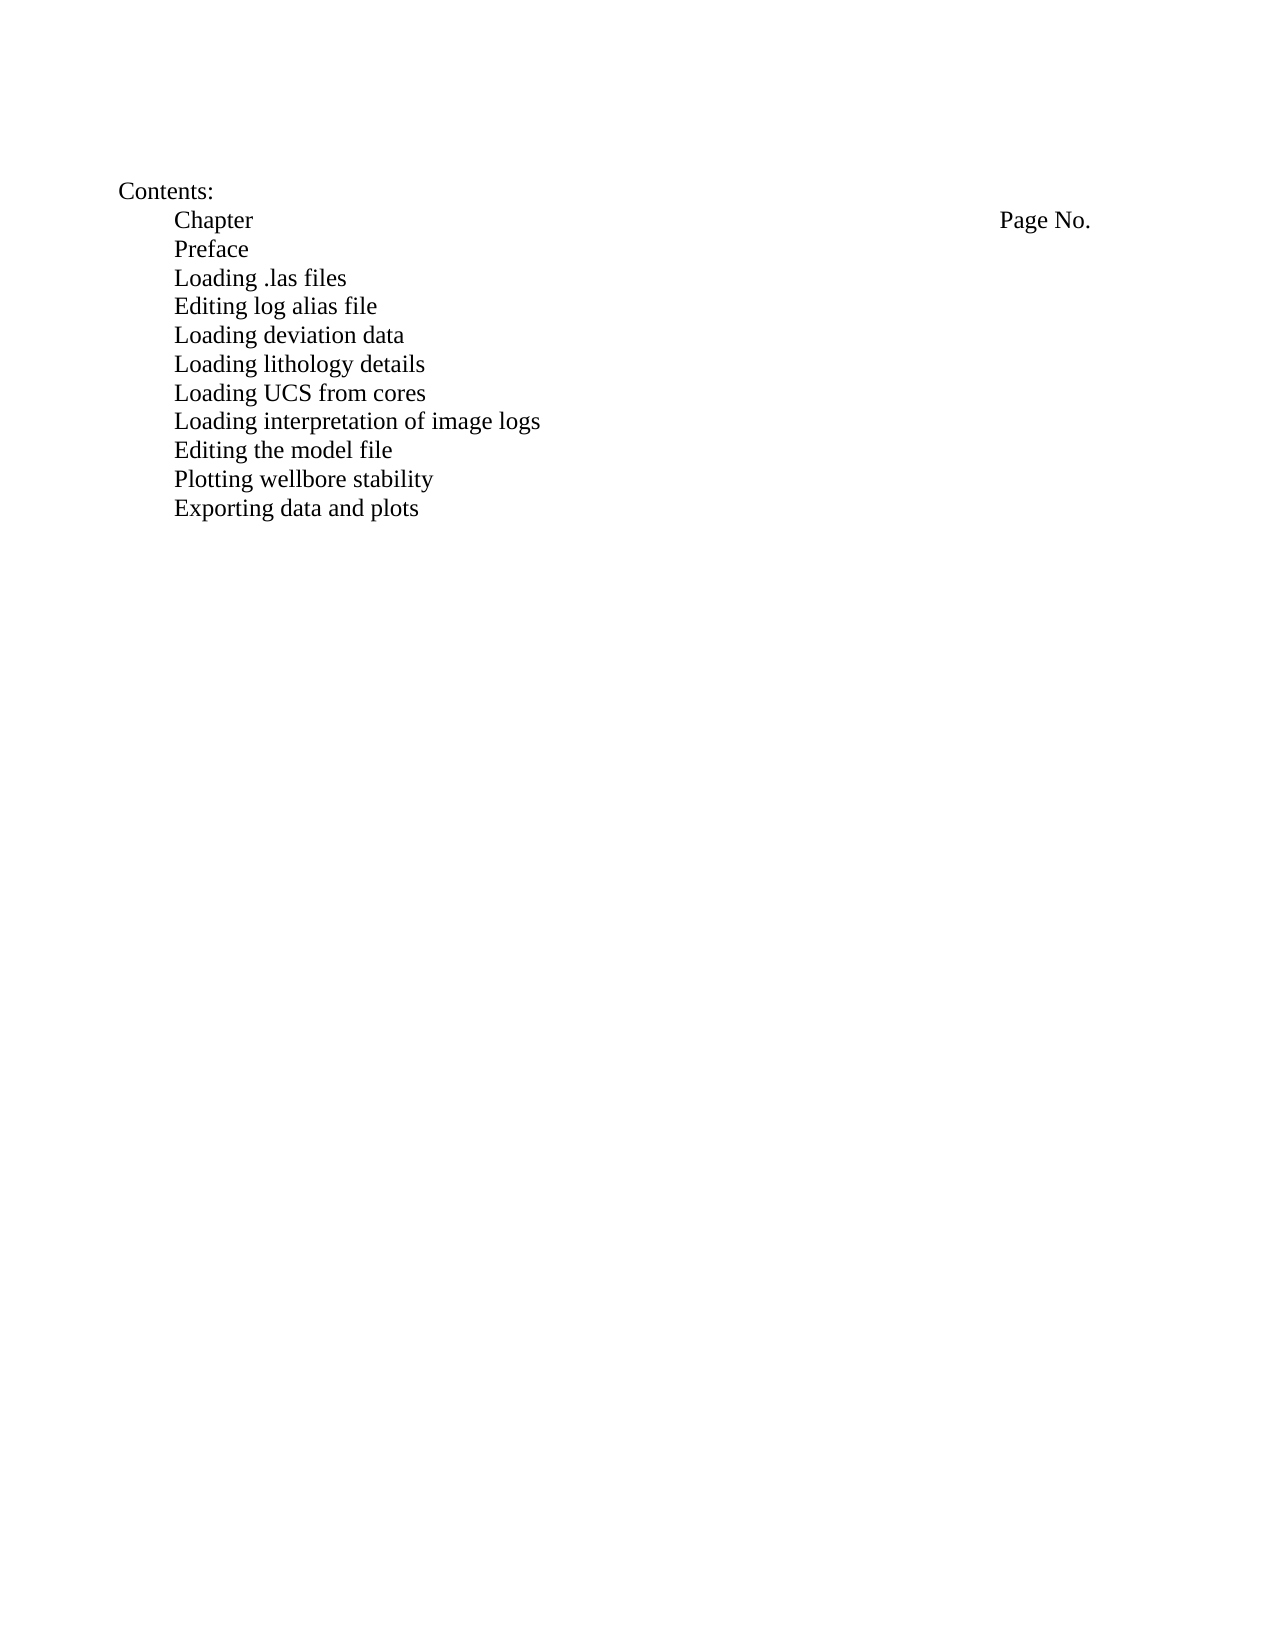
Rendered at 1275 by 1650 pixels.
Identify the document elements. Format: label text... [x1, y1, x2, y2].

table_cell [118, 493, 174, 521]
table_cell Loading UCS from cores [174, 378, 999, 406]
table_cell [999, 320, 1157, 349]
table_cell Loading interpretation of image logs [174, 406, 999, 435]
table_cell [118, 435, 174, 464]
table_cell [999, 435, 1157, 464]
table_cell Preface [174, 234, 999, 263]
table_cell [118, 263, 174, 291]
table_cell [999, 378, 1157, 406]
table_header [118, 205, 174, 234]
table_cell Loading .las files [174, 263, 999, 291]
table_cell [999, 263, 1157, 291]
table_cell [118, 234, 174, 263]
table_header Chapter [174, 205, 999, 234]
table_cell Editing log alias file [174, 291, 999, 320]
table_cell [118, 378, 174, 406]
table_cell [118, 291, 174, 320]
table_header Page No. [999, 205, 1157, 234]
table_cell Loading deviation data [174, 320, 999, 349]
table_cell Exporting data and plots [174, 493, 999, 521]
table_cell Loading lithology details [174, 349, 999, 378]
table_cell [999, 406, 1157, 435]
table_cell [118, 406, 174, 435]
table_cell [999, 493, 1157, 521]
table_cell Plotting wellbore stability [174, 464, 999, 493]
table_cell [118, 349, 174, 378]
table_cell [999, 234, 1157, 263]
table_cell [118, 464, 174, 493]
table_cell [118, 320, 174, 349]
table_cell Editing the model file [174, 435, 999, 464]
table_cell [999, 291, 1157, 320]
text Contents: [118, 176, 1157, 205]
table_cell [999, 464, 1157, 493]
table_cell [999, 349, 1157, 378]
